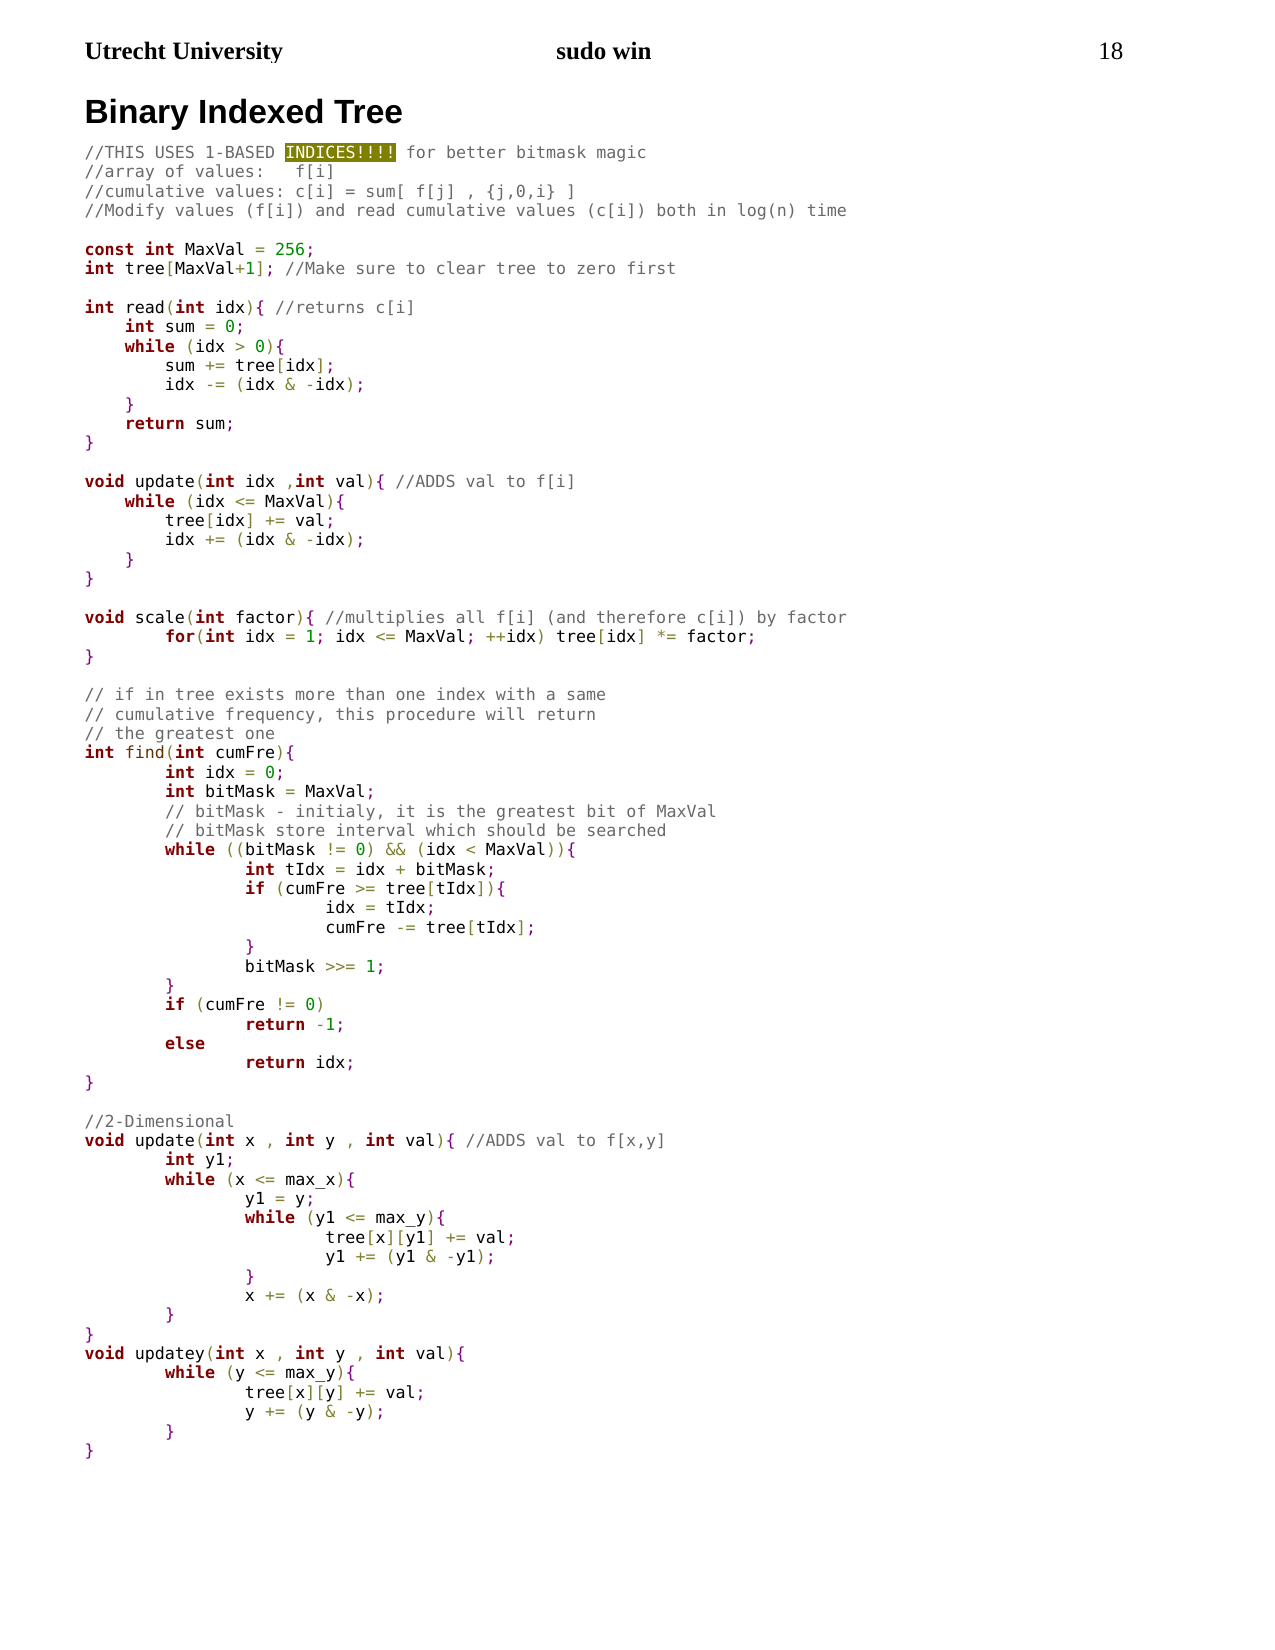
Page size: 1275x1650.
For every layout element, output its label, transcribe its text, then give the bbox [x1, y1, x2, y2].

text idx = tIdx; [84, 898, 1206, 918]
text //cumulative values: c[i] = sum[ f[j] , {j,0,i} ] [84, 182, 1206, 201]
text void scale(int factor){ //multiplies all f[i] (and therefore c[i]) by factor [84, 608, 1206, 627]
text y1 = y; [84, 1189, 1206, 1208]
text int tIdx = idx + bitMask; [84, 860, 1206, 879]
text if (cumFre >= tree[tIdx]){ [84, 879, 1206, 898]
text //array of values: f[i] [84, 162, 1206, 182]
text void update(int x , int y , int val){ //ADDS val to f[x,y] [84, 1131, 1206, 1150]
text // cumulative frequency, this procedure will return [84, 705, 1206, 724]
text //2-Dimensional [84, 1112, 1206, 1131]
text else [84, 1034, 1206, 1053]
text y1 += (y1 & -y1); [84, 1247, 1206, 1267]
text int idx = 0; [84, 763, 1206, 782]
text // bitMask store interval which should be searched [84, 821, 1206, 840]
text tree[x][y1] += val; [84, 1228, 1206, 1247]
text bitMask >>= 1; [84, 957, 1206, 976]
text } [84, 433, 1206, 453]
text int y1; [84, 1150, 1206, 1170]
text cumFre -= tree[tIdx]; [84, 918, 1206, 937]
text while (idx > 0){ [84, 337, 1206, 356]
text int tree[MaxVal+1]; //Make sure to clear tree to zero first [84, 259, 1206, 278]
text } [84, 1267, 1206, 1286]
text } [84, 395, 1206, 414]
text // if in tree exists more than one index with a same [84, 685, 1206, 705]
text } [84, 1325, 1206, 1344]
text } [84, 1441, 1206, 1460]
text } [84, 1073, 1206, 1092]
text // bitMask - initialy, it is the greatest bit of MaxVal [84, 802, 1206, 821]
text y += (y & -y); [84, 1402, 1206, 1422]
text return idx; [84, 1053, 1206, 1073]
text const int MaxVal = 256; [84, 240, 1206, 259]
text for(int idx = 1; idx <= MaxVal; ++idx) tree[idx] *= factor; [84, 627, 1206, 647]
text if (cumFre != 0) [84, 995, 1206, 1015]
text while (y <= max_y){ [84, 1363, 1206, 1383]
text return sum; [84, 414, 1206, 433]
text while ((bitMask != 0) && (idx < MaxVal)){ [84, 840, 1206, 860]
text int read(int idx){ //returns c[i] [84, 298, 1206, 317]
text // the greatest one [84, 724, 1206, 743]
text sum += tree[idx]; [84, 356, 1206, 375]
text int bitMask = MaxVal; [84, 782, 1206, 802]
text } [84, 550, 1206, 569]
text //THIS USES 1-BASED INDICES!!!! for better bitmask magic [84, 143, 1206, 162]
text //Modify values (f[i]) and read cumulative values (c[i]) both in log(n) time [84, 201, 1206, 220]
text } [84, 569, 1206, 588]
text void update(int idx ,int val){ //ADDS val to f[i] [84, 472, 1206, 492]
text void updatey(int x , int y , int val){ [84, 1344, 1206, 1363]
text while (y1 <= max_y){ [84, 1208, 1206, 1228]
text tree[idx] += val; [84, 511, 1206, 530]
text int sum = 0; [84, 317, 1206, 337]
subtitle Binary Indexed Tree [84, 92, 1206, 131]
text } [84, 976, 1206, 995]
text return -1; [84, 1015, 1206, 1034]
text } [84, 937, 1206, 957]
text tree[x][y] += val; [84, 1383, 1206, 1402]
text } [84, 1422, 1206, 1441]
text while (idx <= MaxVal){ [84, 492, 1206, 511]
text idx += (idx & -idx); [84, 530, 1206, 550]
text x += (x & -x); [84, 1286, 1206, 1305]
text int find(int cumFre){ [84, 743, 1206, 763]
text } [84, 647, 1206, 666]
text idx -= (idx & -idx); [84, 375, 1206, 395]
text } [84, 1305, 1206, 1325]
text while (x <= max_x){ [84, 1170, 1206, 1189]
